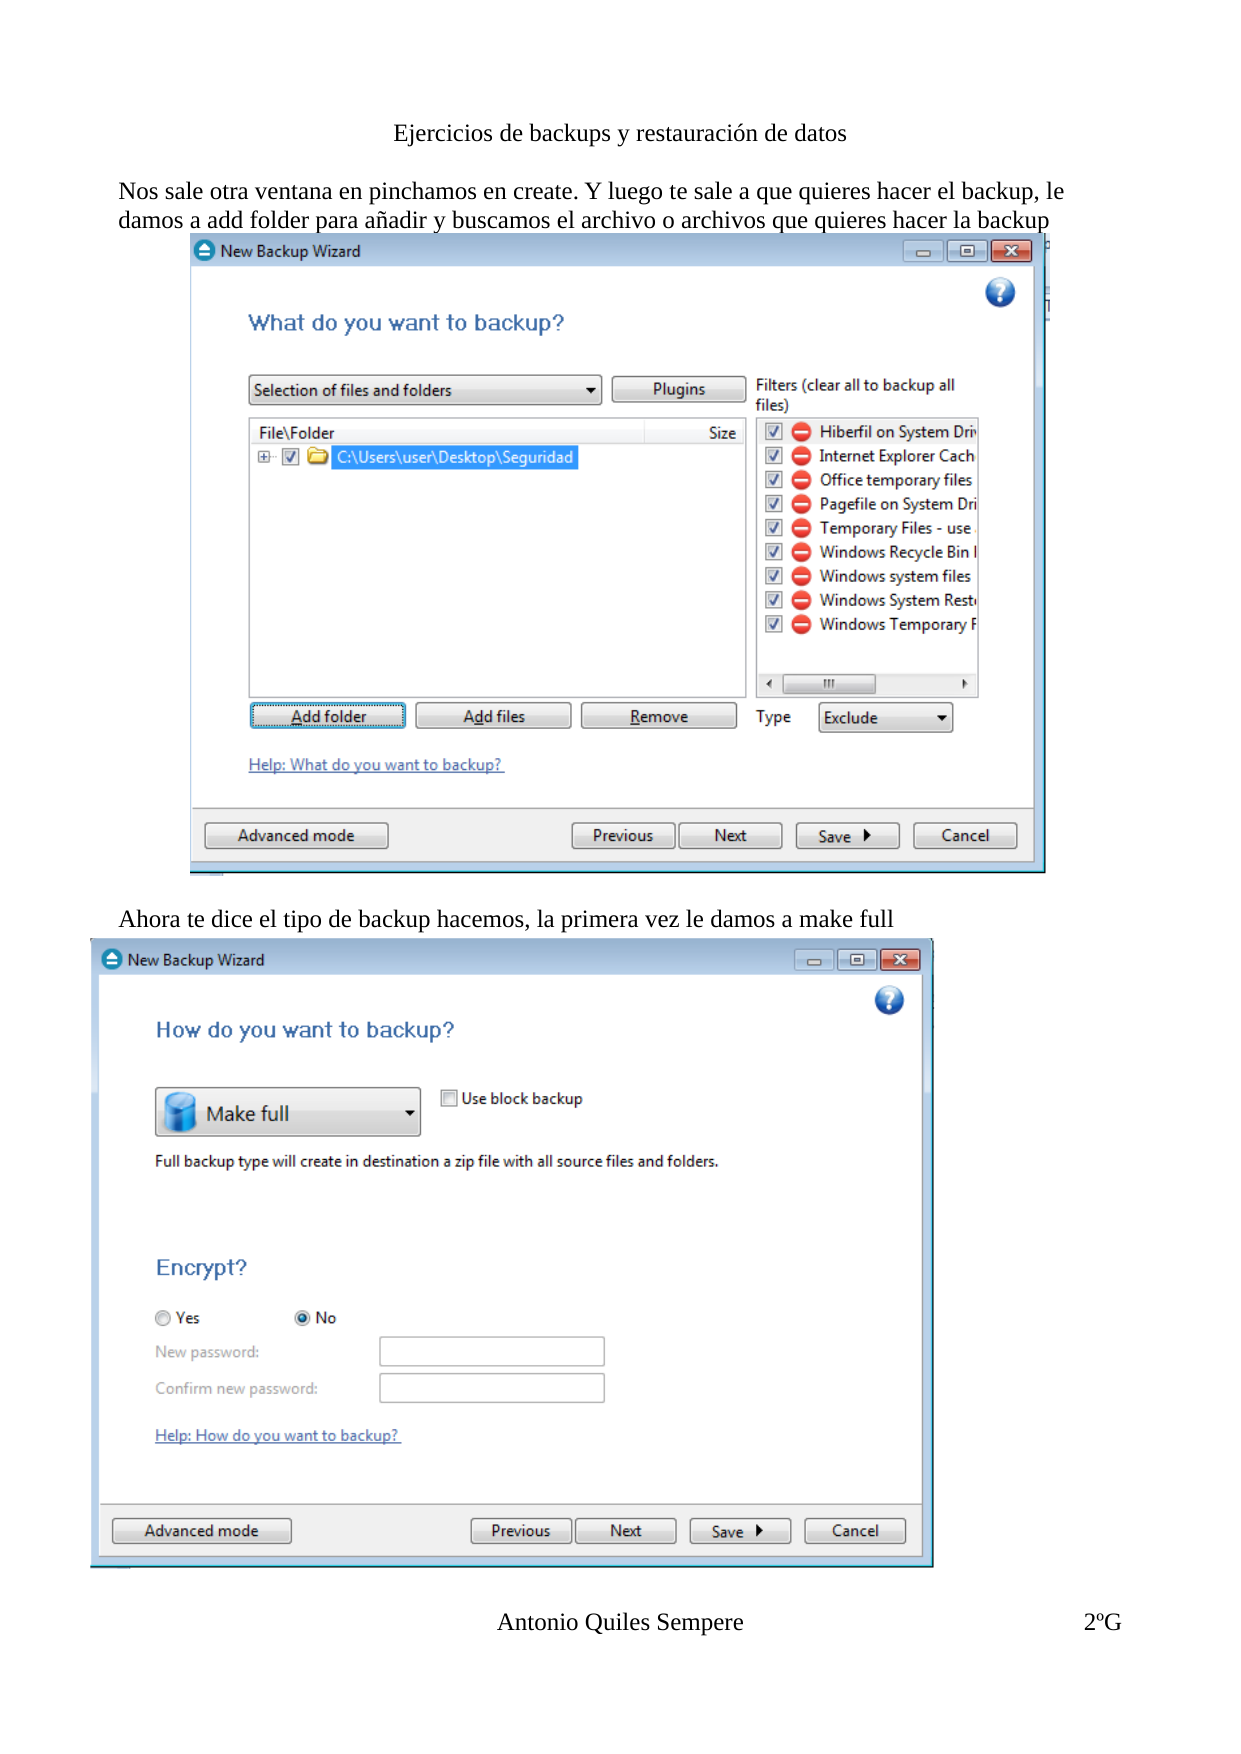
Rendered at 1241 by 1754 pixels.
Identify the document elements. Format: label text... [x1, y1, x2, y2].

picture [190, 233, 1050, 876]
text Nos sale otra ventana en pinchamos en create. Y luego te sale a que quieres hacer el backup, le damos a add folder para añadir y buscamos el archivo o archivos que quieres hacer la backup [118, 176, 1122, 234]
text Ahora te dice el tipo de backup hacemos, la primera vez le damos a make full [118, 904, 1122, 933]
picture [90, 938, 935, 1569]
